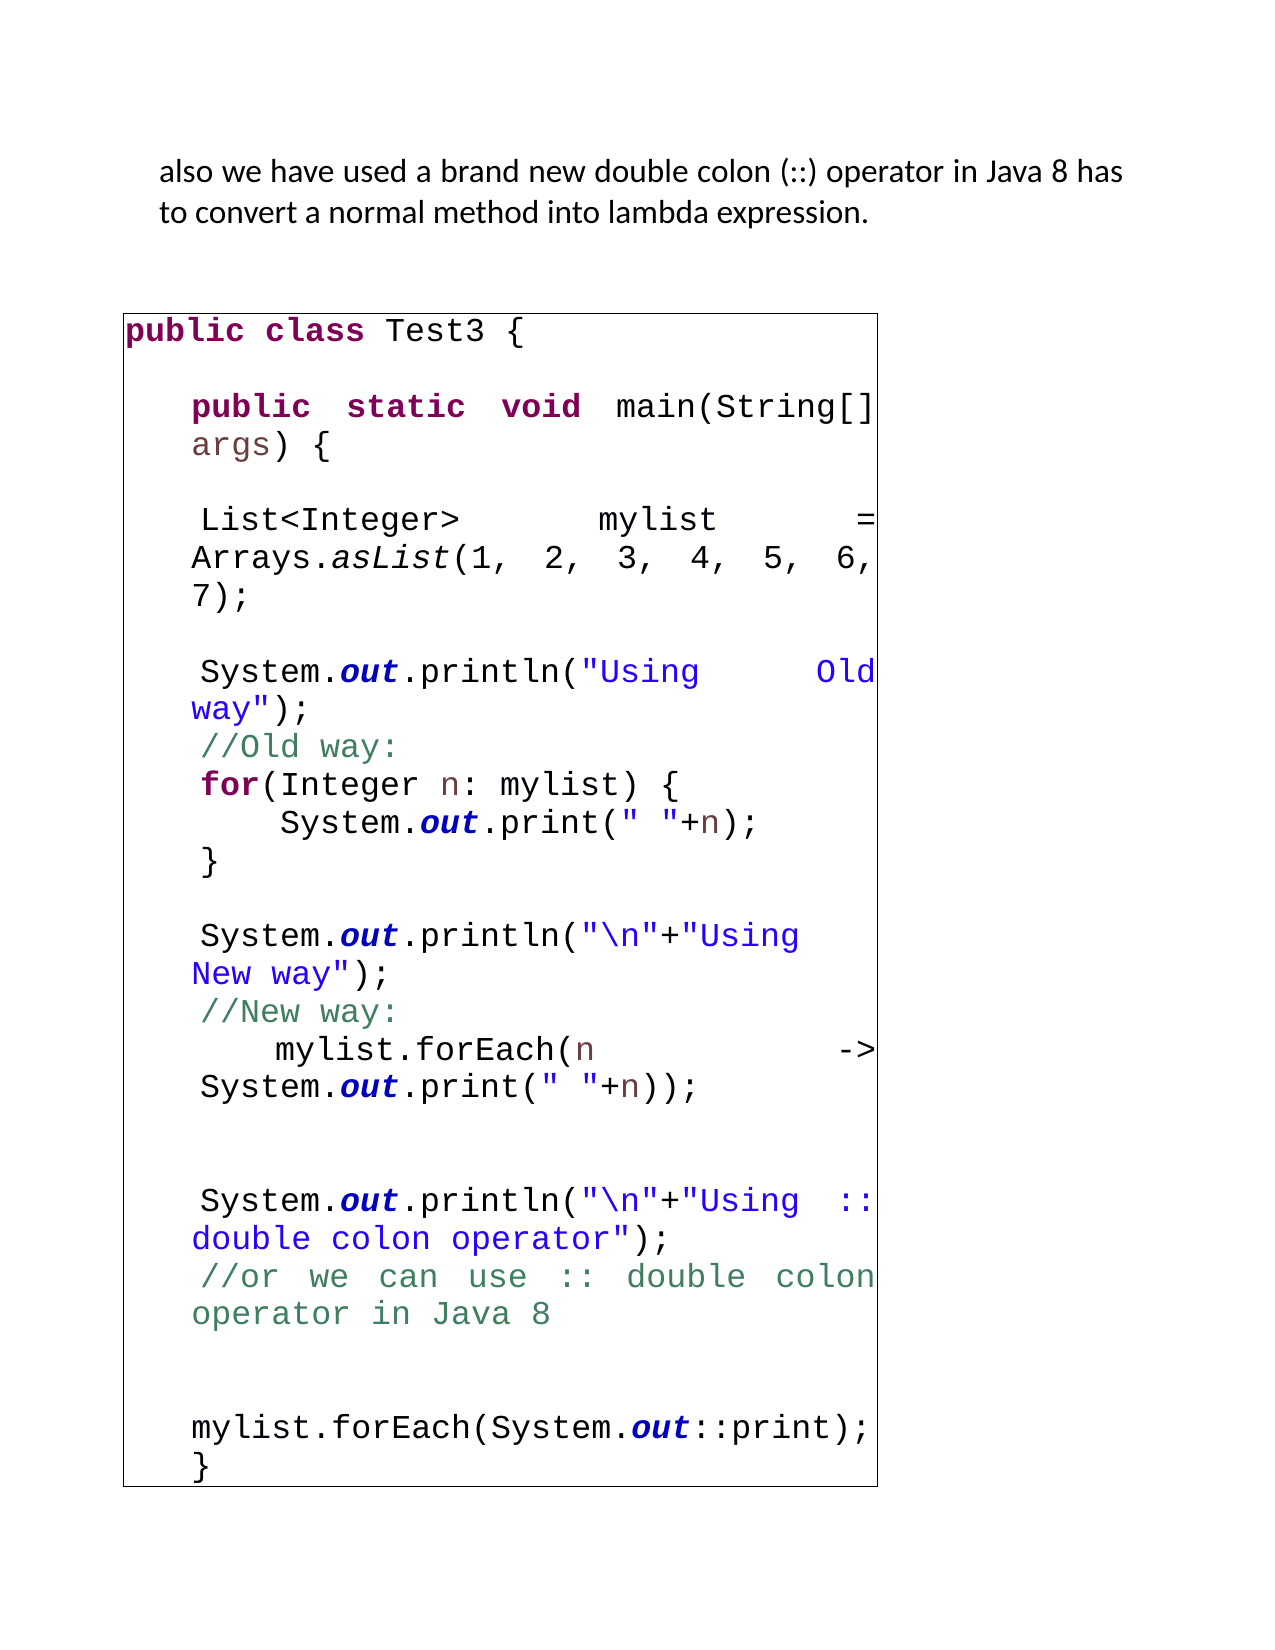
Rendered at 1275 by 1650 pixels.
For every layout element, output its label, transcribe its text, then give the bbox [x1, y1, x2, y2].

list also we have used a brand new double colon (::) operator in Java 8 has to convert a normal method into lambda expression. [159, 150, 1125, 231]
table_header public class Test3 { public static void main(String[] args) { List<Integer> mylist = Arrays.asList(1, 2, 3, 4, 5, 6, 7); System.out.println("Using Old way"); //Old way: for(Integer n: mylist) { System.out.print(" "+n); } System.out.println("\n"+"Using New way"); //New way: mylist.forEach(n -> System.out.print(" "+n)); System.out.println("\n"+"Using :: double colon operator"); //or we can use :: double colon operator in Java 8 mylist.forEach(System.out::print); } [124, 314, 877, 1486]
